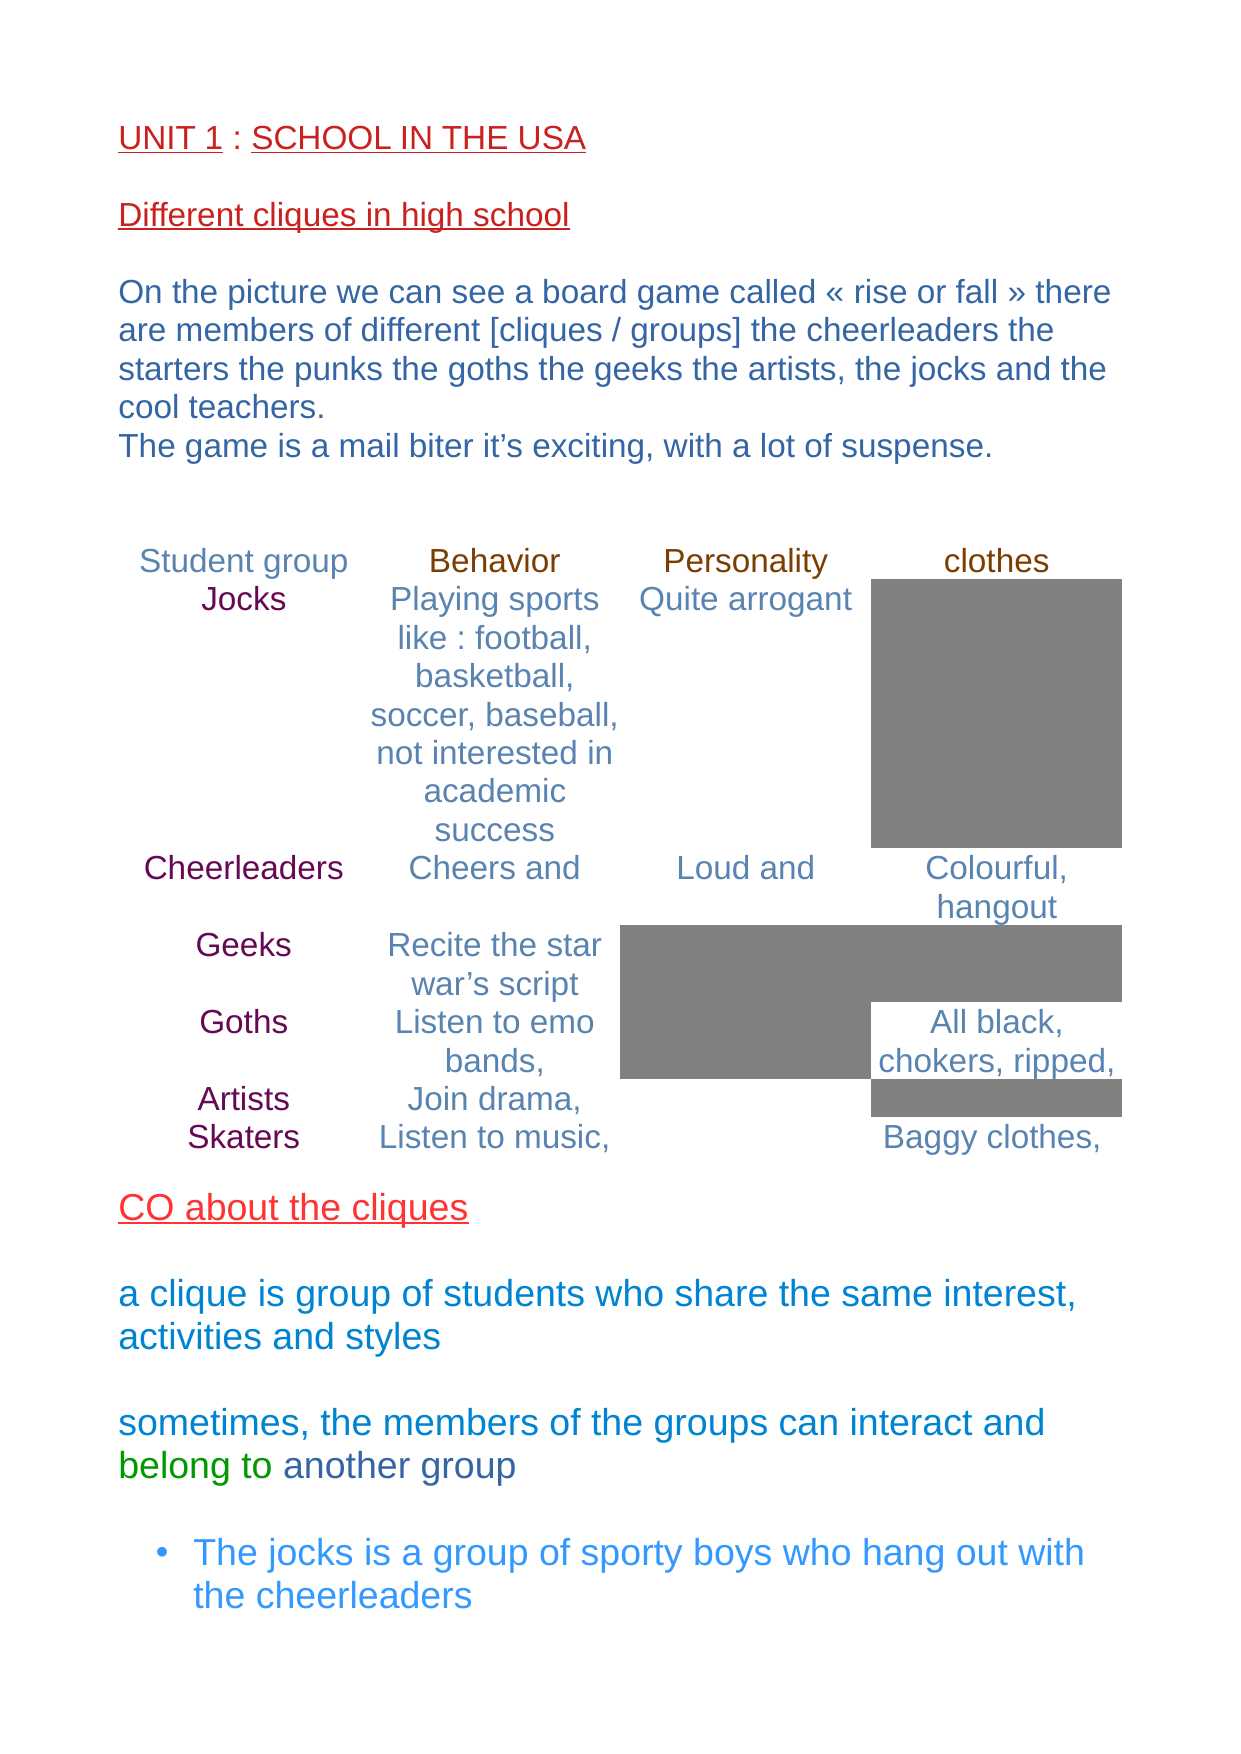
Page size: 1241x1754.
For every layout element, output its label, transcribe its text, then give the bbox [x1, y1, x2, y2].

table_cell [620, 1002, 871, 1079]
table_cell Quite arrogant [620, 579, 871, 848]
table_cell Loud and [620, 849, 871, 925]
list The jocks is a group of sporty boys who hang out with the cheerleaders [156, 1530, 1122, 1616]
table_cell [871, 925, 1122, 1002]
table_cell [871, 579, 1122, 848]
table_cell Artists [118, 1079, 369, 1117]
table_header Student group [118, 541, 369, 579]
table_cell Baggy clothes, [871, 1118, 1122, 1156]
table_cell [871, 1079, 1122, 1117]
table_cell Jocks [118, 579, 369, 848]
table_cell Join drama, [369, 1079, 620, 1117]
text UNIT 1 : SCHOOL IN THE USA [118, 118, 1122, 157]
table_cell Skaters [118, 1118, 369, 1156]
table_cell Playing sports like : football, basketball, soccer, baseball, not interested in academic success [369, 579, 620, 848]
table_cell Colourful, hangout [871, 849, 1122, 925]
text sometimes, the members of the groups can interact and belong to another group [118, 1400, 1122, 1487]
table_cell Recite the star war’s script [369, 925, 620, 1002]
table_header Behavior [369, 541, 620, 579]
table_cell Listen to music, [369, 1118, 620, 1156]
text a clique is group of students who share the same interest, activities and styles [118, 1271, 1122, 1357]
table_header Personality [620, 541, 871, 579]
table_cell All black, chokers, ripped, [871, 1002, 1122, 1079]
text On the picture we can see a board game called « rise or fall » there are members of different [cliques / groups] the cheerleaders the starters the punks the goths the geeks the artists, the jocks and the cool teachers. [118, 272, 1122, 426]
table_cell [620, 1079, 871, 1117]
table_cell Cheers and [369, 849, 620, 925]
table_cell [620, 925, 871, 1002]
text CO about the cliques [118, 1185, 1122, 1228]
table_cell Goths [118, 1002, 369, 1079]
table_cell Geeks [118, 925, 369, 1002]
table_cell Listen to emo bands, [369, 1002, 620, 1079]
text Different cliques in high school [118, 195, 1122, 233]
table_cell [620, 1118, 871, 1156]
table_header clothes [871, 541, 1122, 579]
table_cell Cheerleaders [118, 849, 369, 925]
text The game is a mail biter it’s exciting, with a lot of suspense. [118, 426, 1122, 464]
